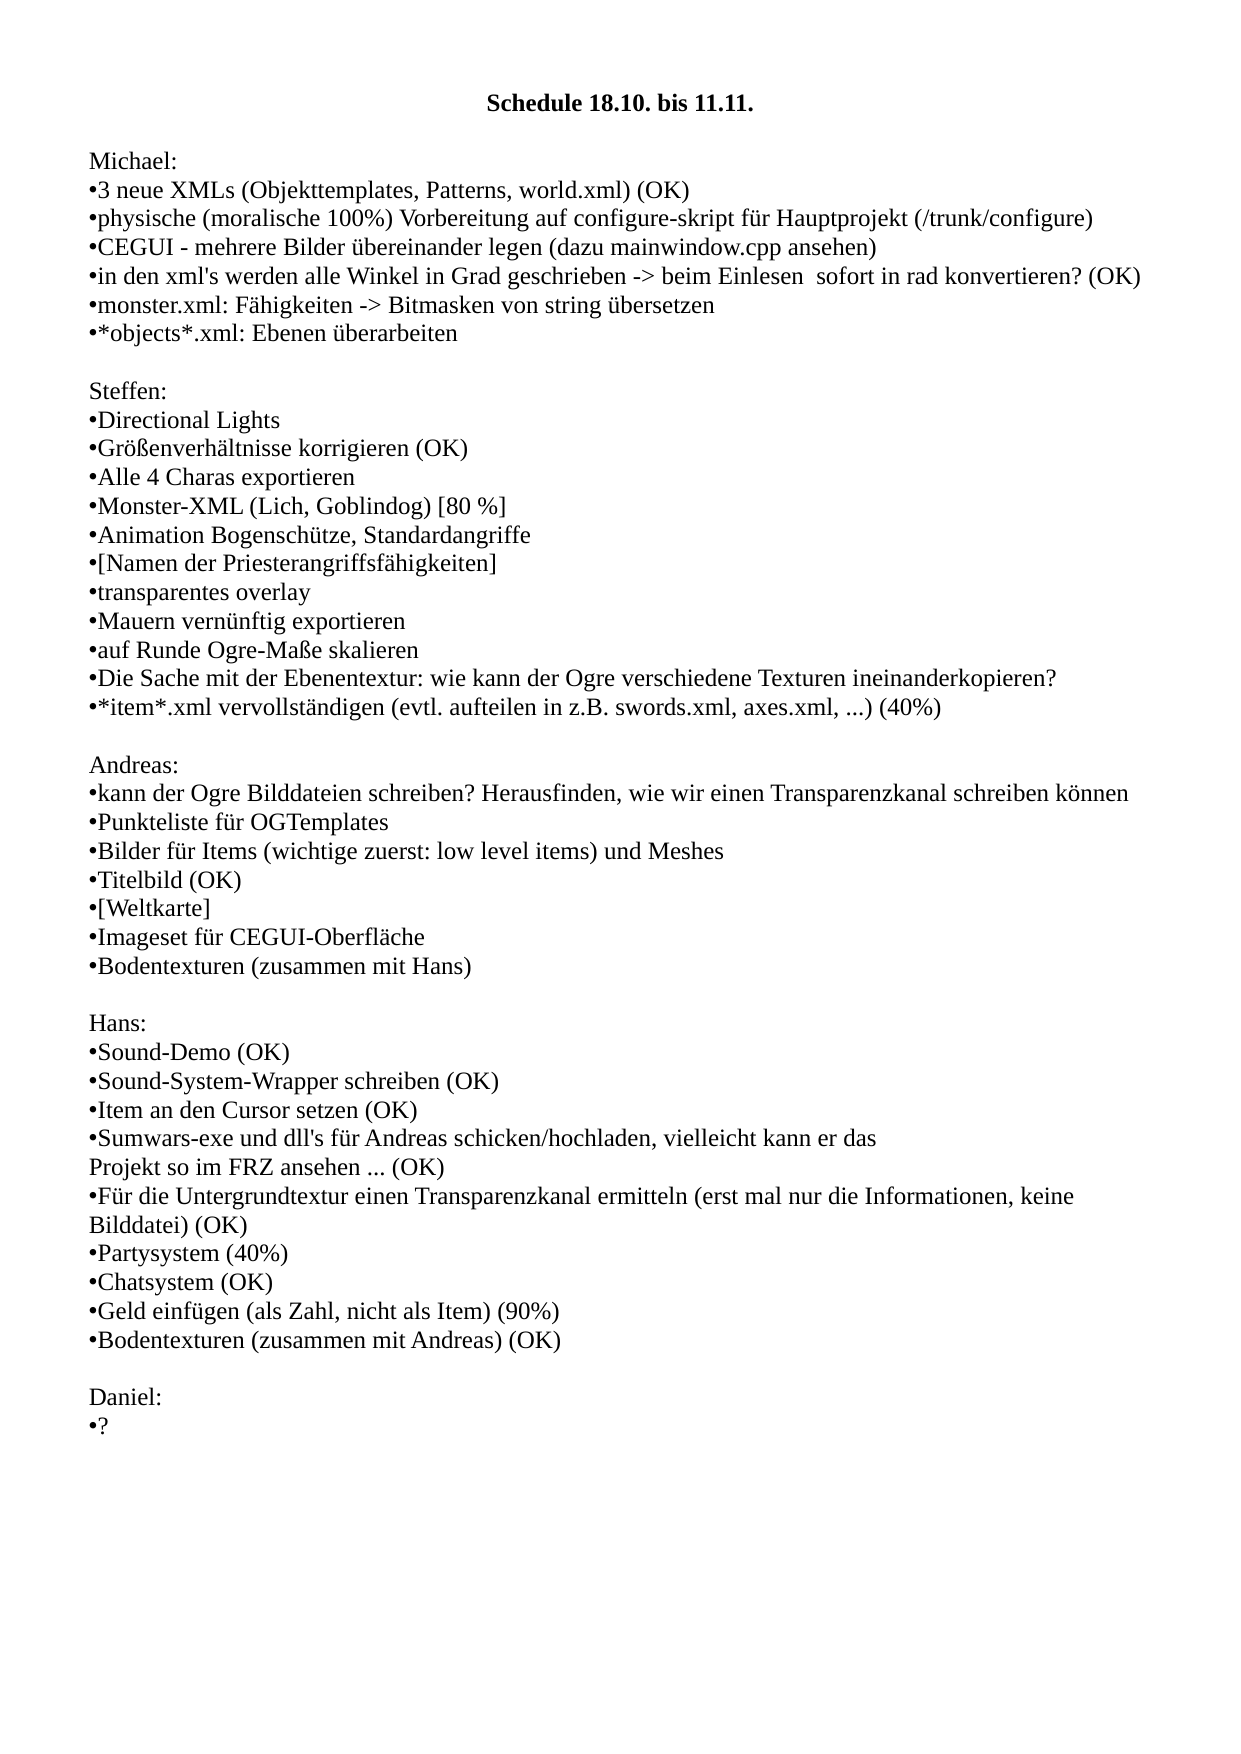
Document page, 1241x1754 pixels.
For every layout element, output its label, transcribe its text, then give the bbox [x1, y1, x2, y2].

list Für die Untergrundtextur einen Transparenzkanal ermitteln (erst mal nur die Informationen, keine Bilddatei) (OK) [88, 1181, 1152, 1238]
list transparentes overlay [88, 577, 1152, 606]
list monster.xml: Fähigkeiten -> Bitmasken von string übersetzen [88, 290, 1152, 318]
list Sound-System-Wrapper schreiben (OK) [88, 1066, 1152, 1095]
list Geld einfügen (als Zahl, nicht als Item) (90%) [88, 1296, 1152, 1325]
list Imageset für CEGUI-Oberfläche [88, 922, 1152, 951]
text Daniel: [88, 1382, 1152, 1411]
list Directional Lights [88, 405, 1152, 433]
list Alle 4 Charas exportieren [88, 462, 1152, 491]
list Chatsystem (OK) [88, 1267, 1152, 1296]
text Schedule 18.10. bis 11.11. [88, 88, 1152, 117]
list *objects*.xml: Ebenen überarbeiten [88, 318, 1152, 347]
list ? [88, 1411, 1152, 1440]
list Partysystem (40%) [88, 1238, 1152, 1267]
list auf Runde Ogre-Maße skalieren [88, 635, 1152, 663]
list *item*.xml vervollständigen (evtl. aufteilen in z.B. swords.xml, axes.xml, ...) (40%) [88, 692, 1152, 721]
text Andreas: [88, 750, 1152, 778]
list Bodentexturen (zusammen mit Hans) [88, 951, 1152, 980]
text Michael: [88, 146, 1152, 175]
list [Namen der Priesterangriffsfähigkeiten] [88, 548, 1152, 577]
list Sumwars-exe und dll's für Andreas schicken/hochladen, vielleicht kann er das Projekt so im FRZ ansehen ... (OK) [88, 1123, 1152, 1181]
list CEGUI - mehrere Bilder übereinander legen (dazu mainwindow.cpp ansehen) [88, 232, 1152, 261]
list Animation Bogenschütze, Standardangriffe [88, 520, 1152, 548]
list Punkteliste für OGTemplates [88, 807, 1152, 836]
list [Weltkarte] [88, 893, 1152, 922]
list Bodentexturen (zusammen mit Andreas) (OK) [88, 1325, 1152, 1353]
text Hans: [88, 1008, 1152, 1037]
list physische (moralische 100%) Vorbereitung auf configure-skript für Hauptprojekt (/trunk/configure) [88, 203, 1152, 232]
list Item an den Cursor setzen (OK) [88, 1095, 1152, 1123]
list in den xml's werden alle Winkel in Grad geschrieben -> beim Einlesen sofort in rad konvertieren? (OK) [88, 261, 1152, 290]
list Größenverhältnisse korrigieren (OK) [88, 433, 1152, 462]
text Steffen: [88, 376, 1152, 405]
list 3 neue XMLs (Objekttemplates, Patterns, world.xml) (OK) [88, 175, 1152, 203]
list Titelbild (OK) [88, 865, 1152, 893]
list Die Sache mit der Ebenentextur: wie kann der Ogre verschiedene Texturen ineinanderkopieren? [88, 663, 1152, 692]
list Mauern vernünftig exportieren [88, 606, 1152, 635]
list kann der Ogre Bilddateien schreiben? Herausfinden, wie wir einen Transparenzkanal schreiben können [88, 778, 1152, 807]
list Sound-Demo (OK) [88, 1037, 1152, 1066]
list Monster-XML (Lich, Goblindog) [80 %] [88, 491, 1152, 520]
list Bilder für Items (wichtige zuerst: low level items) und Meshes [88, 836, 1152, 865]
